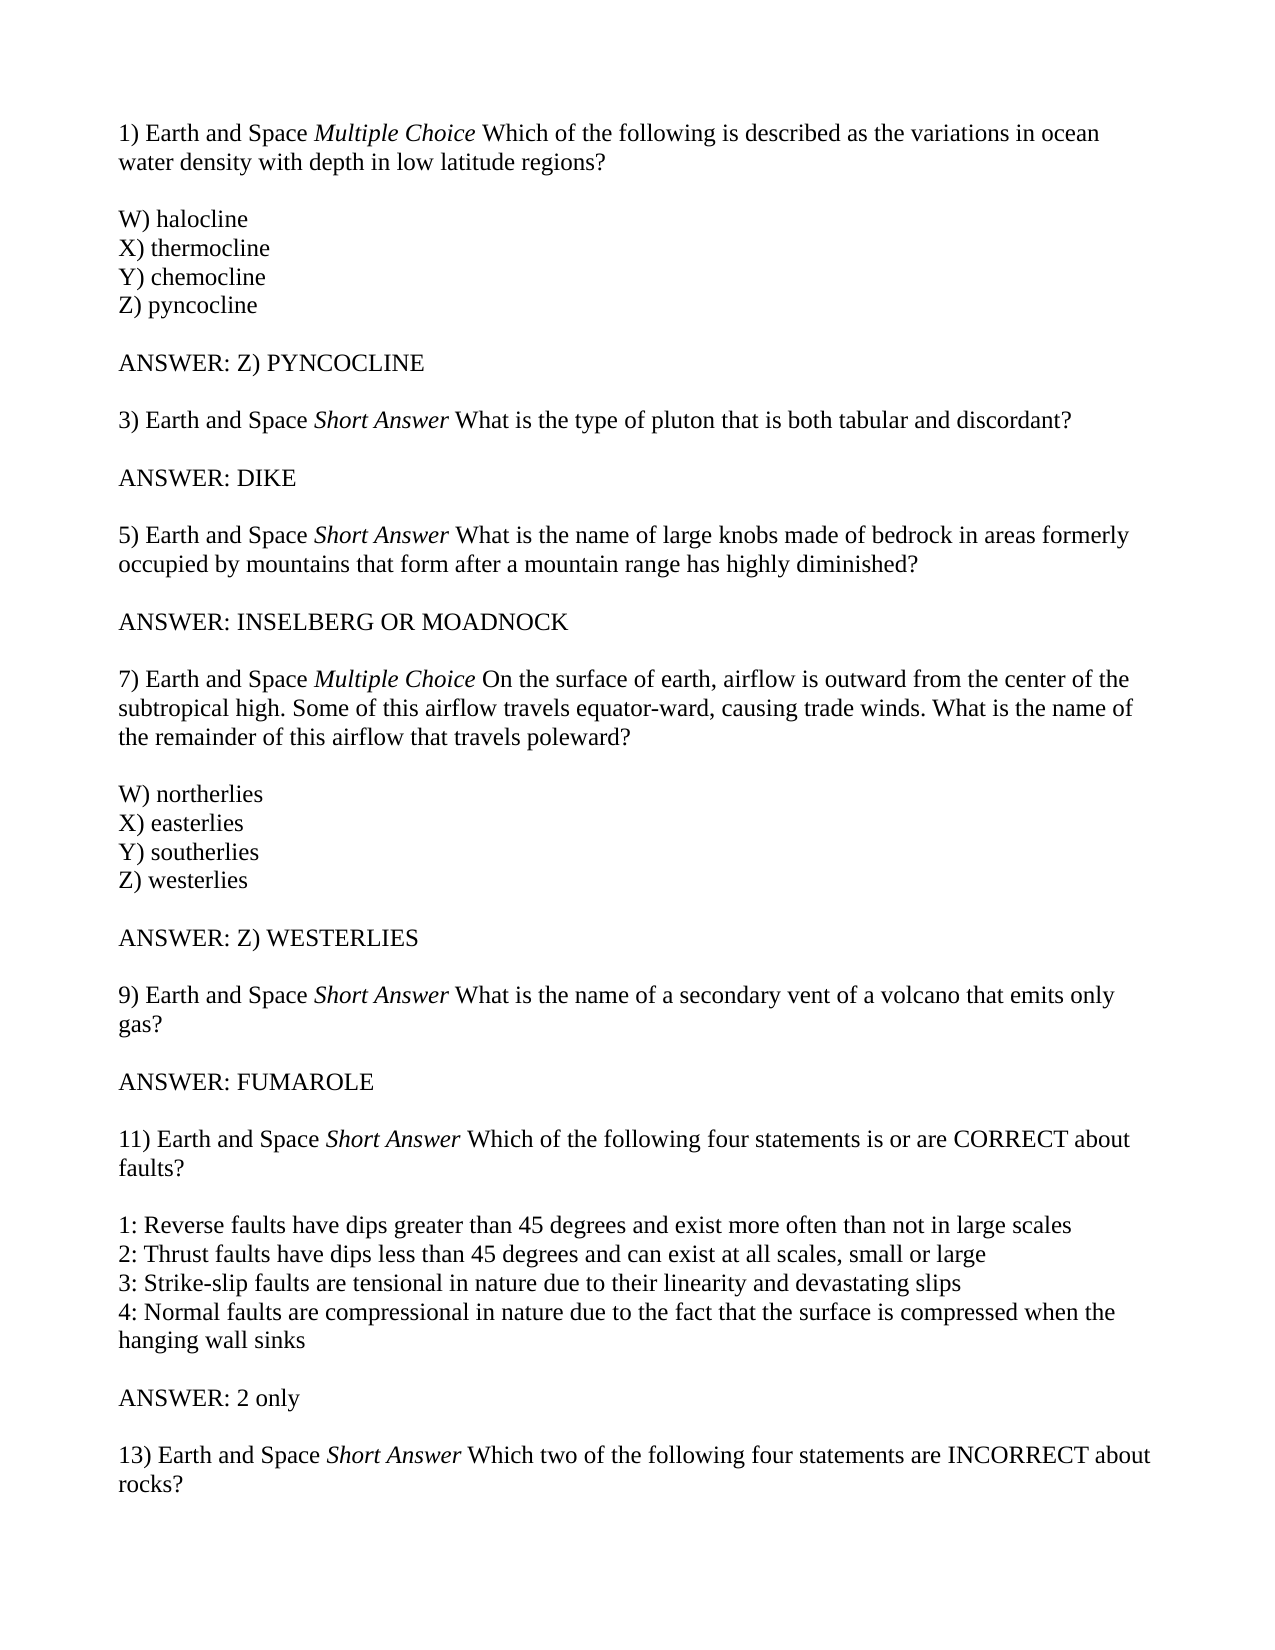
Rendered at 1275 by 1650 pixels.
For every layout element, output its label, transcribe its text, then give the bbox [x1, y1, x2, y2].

text Z) pyncocline [118, 291, 1157, 319]
text 13) Earth and Space Short Answer Which two of the following four statements are INCORRECT about rocks? [118, 1441, 1157, 1498]
text ANSWER: DIKE [118, 463, 1157, 492]
text 1) Earth and Space Multiple Choice Which of the following is described as the variations in ocean water density with depth in low latitude regions? [118, 118, 1157, 176]
text 4: Normal faults are compressional in nature due to the fact that the surface is compressed when the hanging wall sinks [118, 1297, 1157, 1354]
text X) thermocline [118, 233, 1157, 262]
text ANSWER: INSELBERG OR MOADNOCK [118, 607, 1157, 636]
text X) easterlies [118, 808, 1157, 837]
text ANSWER: FUMAROLE [118, 1038, 1157, 1096]
text 5) Earth and Space Short Answer What is the name of large knobs made of bedrock in areas formerly occupied by mountains that form after a mountain range has highly diminished? [118, 521, 1157, 578]
text ANSWER: 2 only [118, 1383, 1157, 1412]
text 3) Earth and Space Short Answer What is the type of pluton that is both tabular and discordant? [118, 406, 1157, 434]
text 3: Strike-slip faults are tensional in nature due to their linearity and devastating slips [118, 1268, 1157, 1297]
text W) northerlies [118, 779, 1157, 808]
text 7) Earth and Space Multiple Choice On the surface of earth, airflow is outward from the center of the subtropical high. Some of this airflow travels equator-ward, causing trade winds. What is the name of the remainder of this airflow that travels poleward? [118, 664, 1157, 751]
text ANSWER: Z) PYNCOCLINE [118, 348, 1157, 377]
text Y) southerlies [118, 837, 1157, 866]
text 9) Earth and Space Short Answer What is the name of a secondary vent of a volcano that emits only gas? [118, 981, 1157, 1038]
text W) halocline [118, 176, 1157, 233]
text 11) Earth and Space Short Answer Which of the following four statements is or are CORRECT about faults? [118, 1124, 1157, 1182]
text Y) chemocline [118, 262, 1157, 291]
text 1: Reverse faults have dips greater than 45 degrees and exist more often than not in large scales [118, 1211, 1157, 1239]
text 2: Thrust faults have dips less than 45 degrees and can exist at all scales, small or large [118, 1239, 1157, 1268]
text ANSWER: Z) WESTERLIES [118, 923, 1157, 981]
text Z) westerlies [118, 866, 1157, 894]
